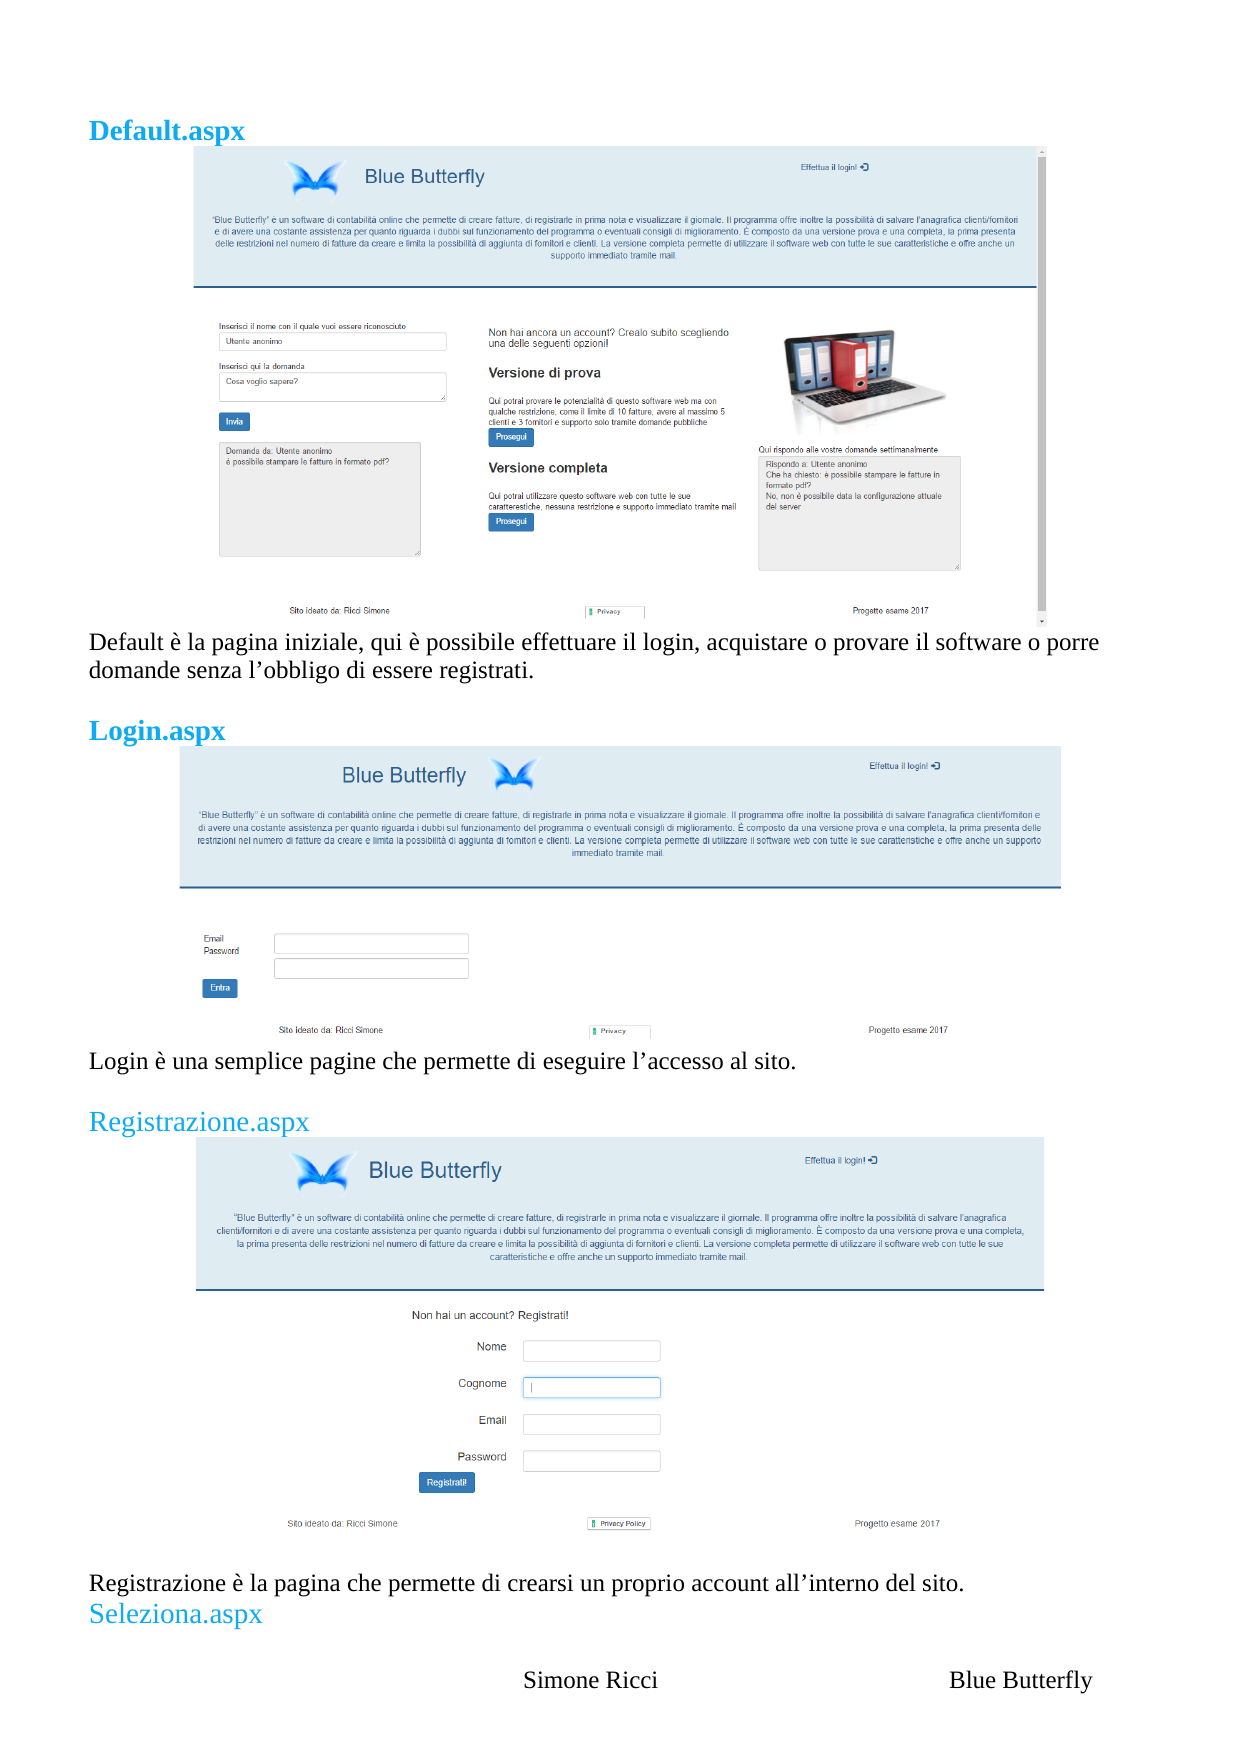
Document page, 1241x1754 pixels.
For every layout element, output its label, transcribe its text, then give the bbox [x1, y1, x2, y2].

text Default.aspx [89, 113, 1151, 147]
text Default è la pagina iniziale, qui è possibile effettuare il login, acquistare o provare il software o porre domande senza l’obbligo di essere registrati. [89, 627, 1151, 684]
text Registrazione è la pagina che permette di crearsi un proprio account all’interno del sito. [89, 1568, 1151, 1597]
text Seleziona.aspx [89, 1597, 1151, 1630]
text Login.aspx [89, 713, 1151, 746]
text Registrazione.aspx [89, 1104, 1151, 1137]
text Login è una semplice pagine che permette di eseguire l’accesso al sito. [89, 1046, 1151, 1075]
